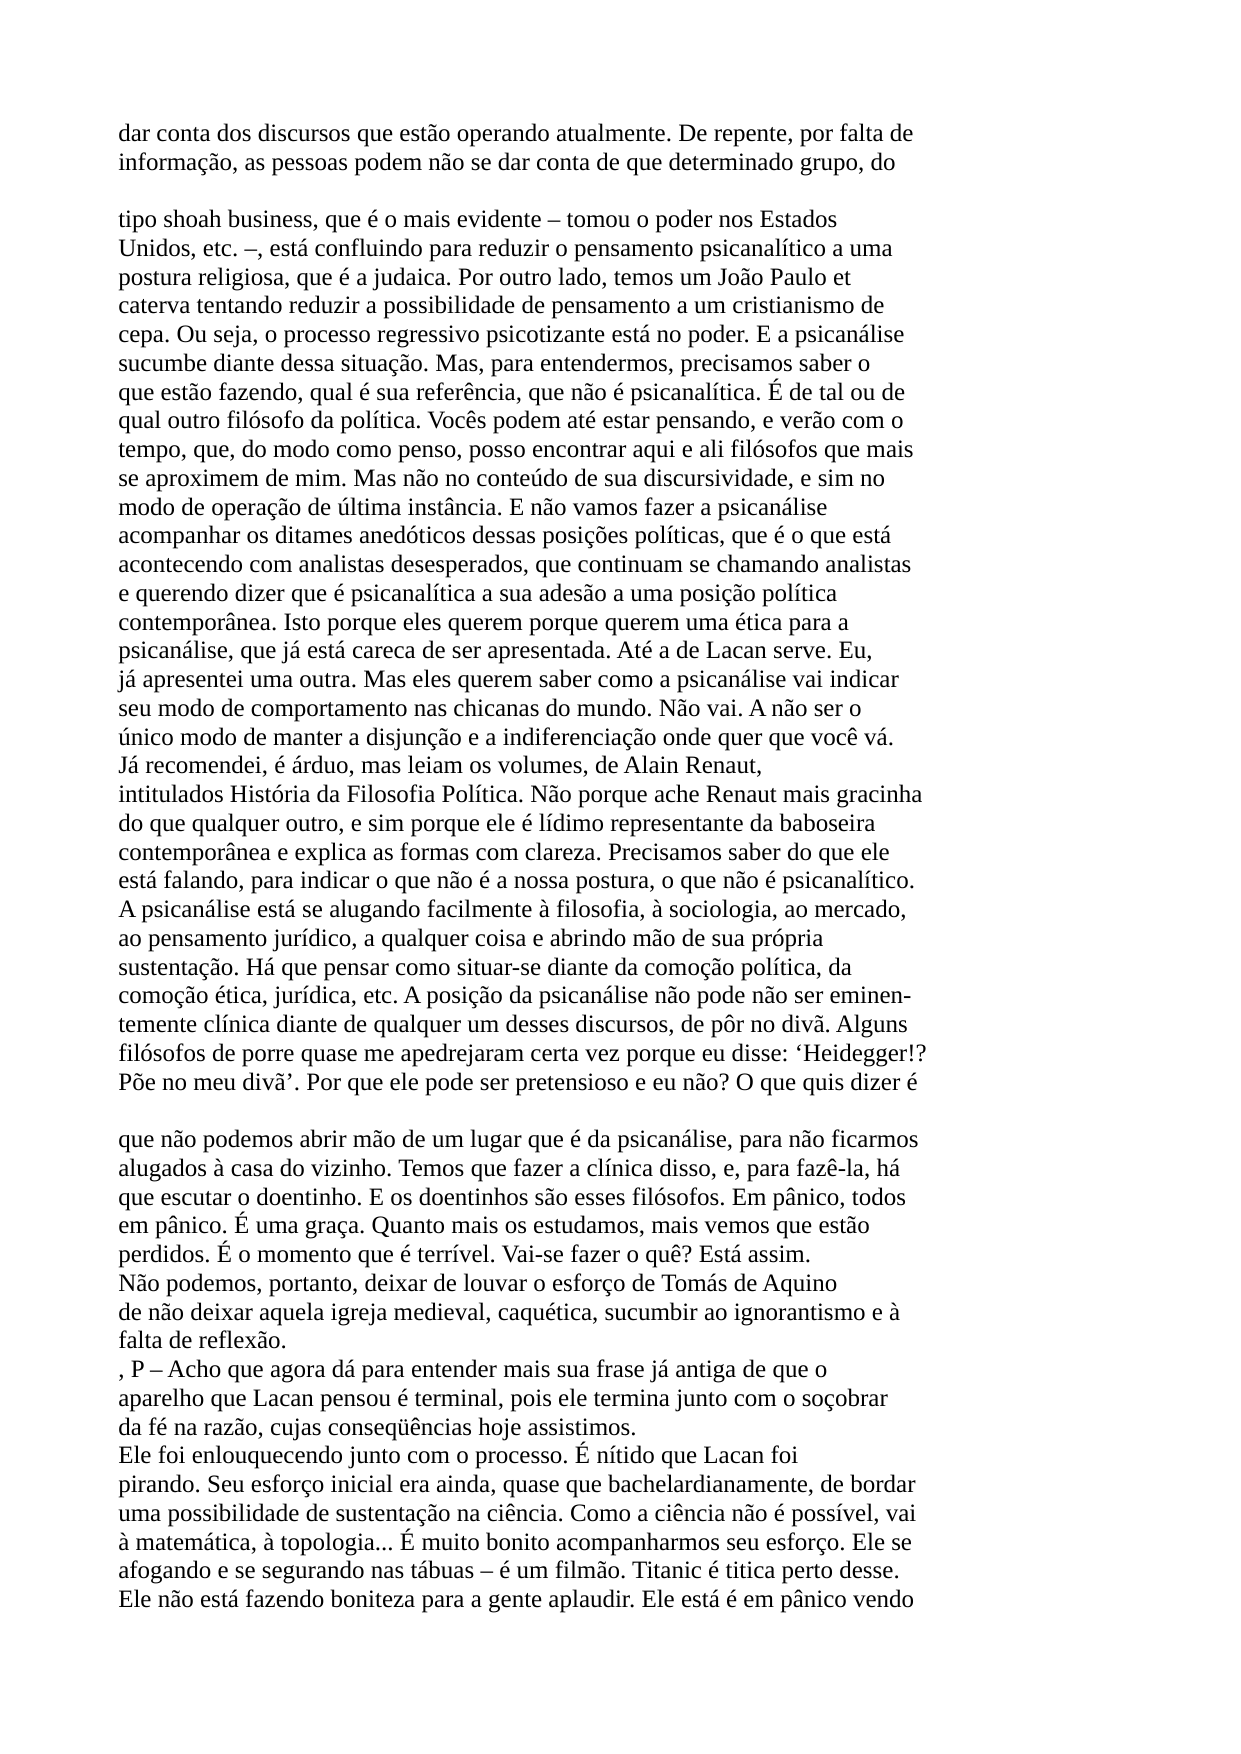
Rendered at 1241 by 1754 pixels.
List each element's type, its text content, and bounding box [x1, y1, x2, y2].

text comoção ética, jurídica, etc. A posição da psicanálise não pode não ser eminen- [118, 981, 1122, 1009]
text do que qualquer outro, e sim porque ele é lídimo representante da baboseira [118, 808, 1122, 837]
text acompanhar os ditames anedóticos dessas posições políticas, que é o que está [118, 521, 1122, 549]
text de não deixar aquela igreja medieval, caquética, sucumbir ao ignorantismo e à [118, 1297, 1122, 1326]
text da fé na razão, cujas conseqüências hoje assistimos. [118, 1412, 1122, 1441]
text tipo shoah business, que é o mais evidente – tomou o poder nos Estados [118, 204, 1122, 233]
text tempo, que, do modo como penso, posso encontrar aqui e ali filósofos que mais [118, 434, 1122, 463]
text uma possibilidade de sustentação na ciência. Como a ciência não é possível, vai [118, 1498, 1122, 1527]
text Põe no meu divã’. Por que ele pode ser pretensioso e eu não? O que quis dizer é [118, 1067, 1122, 1096]
text ao pensamento jurídico, a qualquer coisa e abrindo mão de sua própria [118, 923, 1122, 952]
text psicanálise, que já está careca de ser apresentada. Até a de Lacan serve. Eu, [118, 636, 1122, 664]
text A psicanálise está se alugando facilmente à filosofia, à sociologia, ao mercado, [118, 894, 1122, 923]
text está falando, para indicar o que não é a nossa postura, o que não é psicanalítico. [118, 866, 1122, 894]
text caterva tentando reduzir a possibilidade de pensamento a um cristianismo de [118, 291, 1122, 319]
text Não podemos, portanto, deixar de louvar o esforço de Tomás de Aquino [118, 1268, 1122, 1297]
text único modo de manter a disjunção e a indiferenciação onde quer que você vá. [118, 722, 1122, 751]
text modo de operação de última instância. E não vamos fazer a psicanálise [118, 492, 1122, 521]
text intitulados História da Filosofia Política. Não porque ache Renaut mais gracinha [118, 779, 1122, 808]
text e querendo dizer que é psicanalítica a sua adesão a uma posição política [118, 578, 1122, 607]
text seu modo de comportamento nas chicanas do mundo. Não vai. A não ser o [118, 693, 1122, 722]
text que escutar o doentinho. E os doentinhos são esses filósofos. Em pânico, todos [118, 1182, 1122, 1211]
text Ele não está fazendo boniteza para a gente aplaudir. Ele está é em pânico vendo [118, 1584, 1122, 1613]
text já apresentei uma outra. Mas eles querem saber como a psicanálise vai indicar [118, 664, 1122, 693]
text cepa. Ou seja, o processo regressivo psicotizante está no poder. E a psicanálise [118, 319, 1122, 348]
text , P – Acho que agora dá para entender mais sua frase já antiga de que o [118, 1354, 1122, 1383]
text postura religiosa, que é a judaica. Por outro lado, temos um João Paulo et [118, 262, 1122, 291]
text Já recomendei, é árduo, mas leiam os volumes, de Alain Renaut, [118, 751, 1122, 779]
text sustentação. Há que pensar como situar-se diante da comoção política, da [118, 952, 1122, 981]
text perdidos. É o momento que é terrível. Vai-se fazer o quê? Está assim. [118, 1239, 1122, 1268]
text qual outro filósofo da política. Vocês podem até estar pensando, e verão com o [118, 406, 1122, 434]
text falta de reflexão. [118, 1326, 1122, 1354]
text temente clínica diante de qualquer um desses discursos, de pôr no divã. Alguns [118, 1009, 1122, 1038]
text em pânico. É uma graça. Quanto mais os estudamos, mais vemos que estão [118, 1211, 1122, 1239]
text sucumbe diante dessa situação. Mas, para entendermos, precisamos saber o [118, 348, 1122, 377]
text à matemática, à topologia... É muito bonito acompanharmos seu esforço. Ele se [118, 1527, 1122, 1556]
text aparelho que Lacan pensou é terminal, pois ele termina junto com o soçobrar [118, 1383, 1122, 1412]
text acontecendo com analistas desesperados, que continuam se chamando analistas [118, 549, 1122, 578]
text se aproximem de mim. Mas não no conteúdo de sua discursividade, e sim no [118, 463, 1122, 492]
text que estão fazendo, qual é sua referência, que não é psicanalítica. É de tal ou de [118, 377, 1122, 406]
text contemporânea. Isto porque eles querem porque querem uma ética para a [118, 607, 1122, 636]
text Unidos, etc. –, está confluindo para reduzir o pensamento psicanalítico a uma [118, 233, 1122, 262]
text afogando e se segurando nas tábuas – é um filmão. Titanic é titica perto desse. [118, 1556, 1122, 1584]
text filósofos de porre quase me apedrejaram certa vez porque eu disse: ‘Heidegger!? [118, 1038, 1122, 1067]
text dar conta dos discursos que estão operando atualmente. De repente, por falta de [118, 118, 1122, 147]
text alugados à casa do vizinho. Temos que fazer a clínica disso, e, para fazê-la, há [118, 1153, 1122, 1182]
text pirando. Seu esforço inicial era ainda, quase que bachelardianamente, de bordar [118, 1469, 1122, 1498]
text Ele foi enlouquecendo junto com o processo. É nítido que Lacan foi [118, 1441, 1122, 1469]
text informação, as pessoas podem não se dar conta de que determinado grupo, do [118, 147, 1122, 176]
text que não podemos abrir mão de um lugar que é da psicanálise, para não ficarmos [118, 1124, 1122, 1153]
text contemporânea e explica as formas com clareza. Precisamos saber do que ele [118, 837, 1122, 866]
